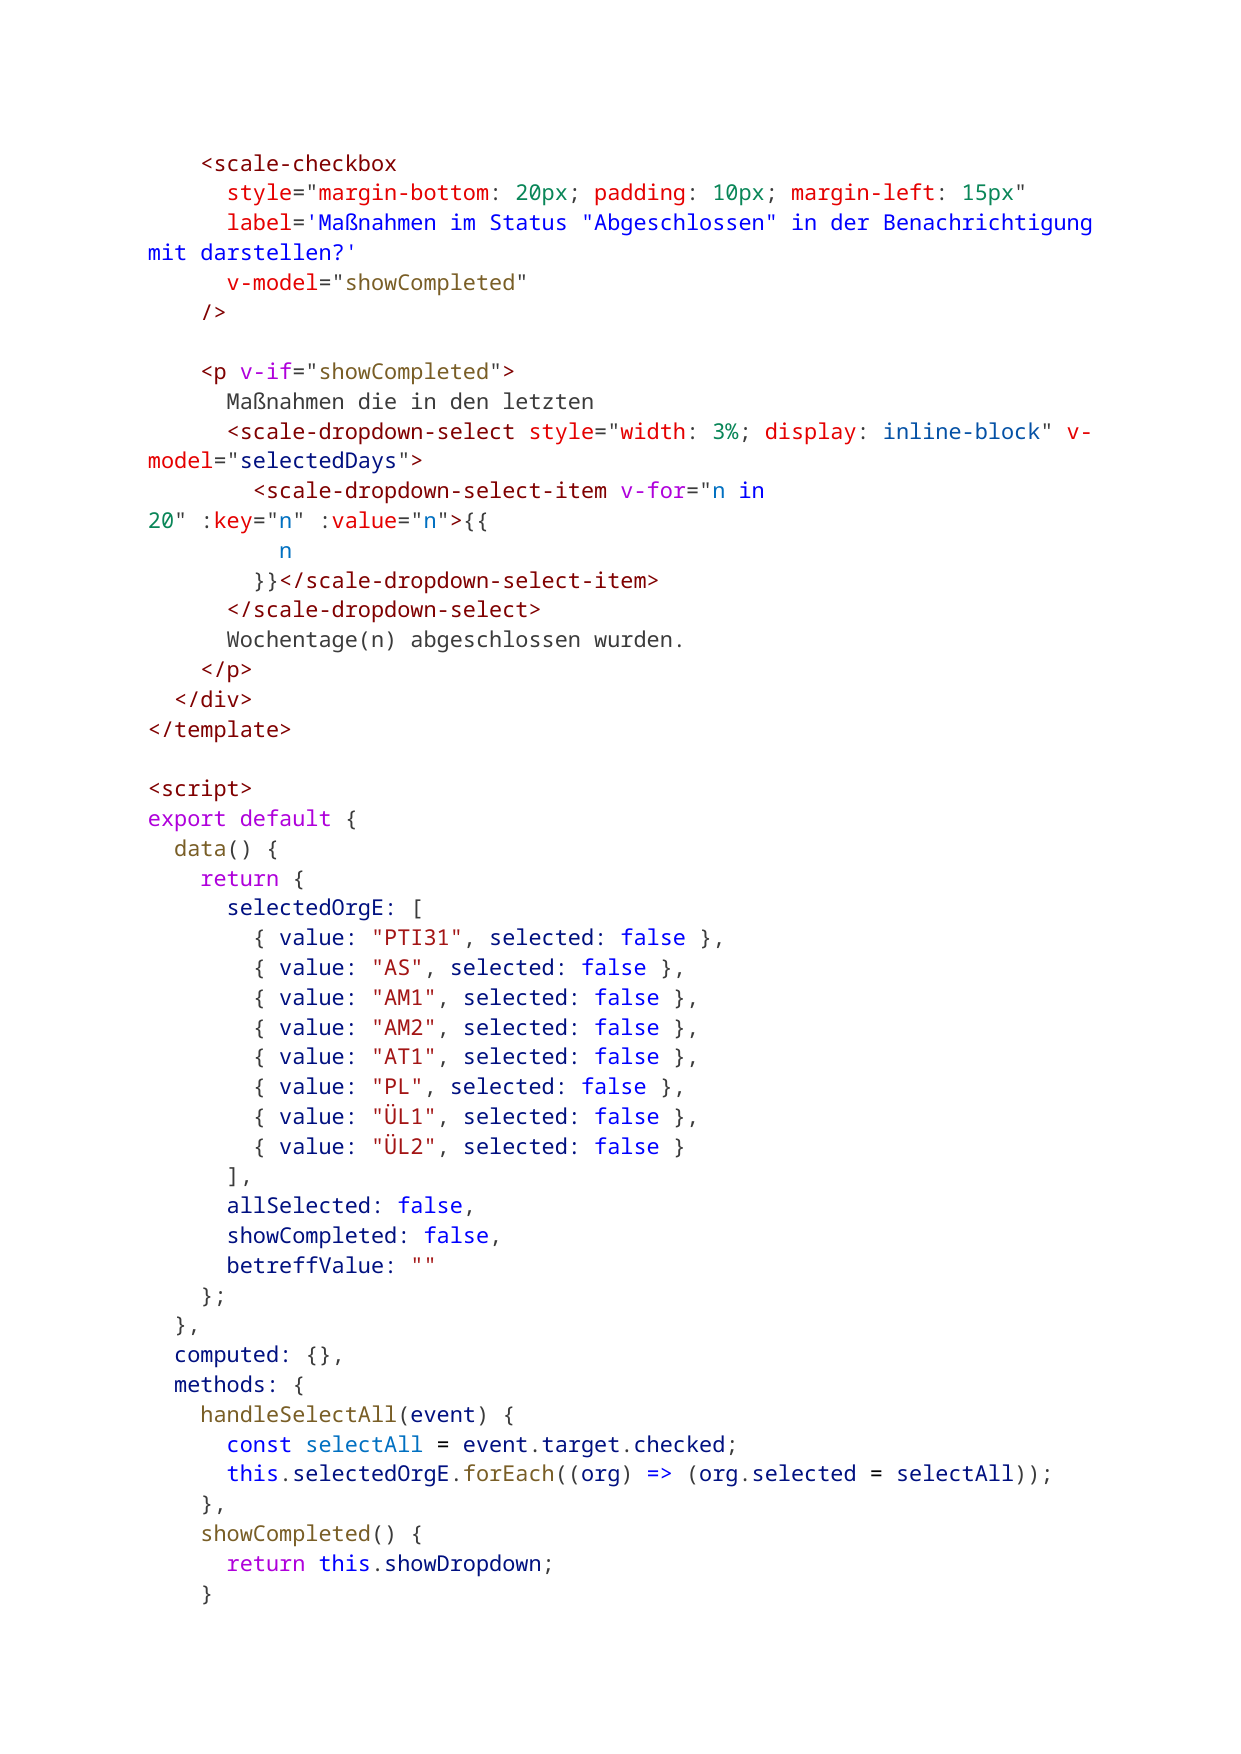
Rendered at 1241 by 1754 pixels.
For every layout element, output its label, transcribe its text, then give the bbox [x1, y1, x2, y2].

text }, [148, 1309, 1093, 1339]
text } [148, 1578, 1093, 1607]
text export default { [148, 803, 1093, 833]
text { value: "AS", selected: false }, [148, 952, 1093, 982]
text methods: { [148, 1369, 1093, 1399]
text <scale-dropdown-select style="width: 3%; display: inline-block" v-model="selectedDays"> [148, 416, 1093, 475]
text return this.showDropdown; [148, 1548, 1093, 1578]
text label='Maßnahmen im Status "Abgeschlossen" in der Benachrichtigung mit darstellen?' [148, 207, 1093, 267]
text <scale-checkbox [148, 148, 1093, 177]
text computed: {}, [148, 1339, 1093, 1369]
text }; [148, 1280, 1093, 1309]
text n [148, 535, 1093, 565]
text { value: "ÜL2", selected: false } [148, 1131, 1093, 1161]
text data() { [148, 833, 1093, 863]
text handleSelectAll(event) { [148, 1399, 1093, 1429]
text Wochentage(n) abgeschlossen wurden. [148, 624, 1093, 654]
text ], [148, 1161, 1093, 1190]
text const selectAll = event.target.checked; [148, 1429, 1093, 1458]
text }}</scale-dropdown-select-item> [148, 565, 1093, 594]
text </template> [148, 714, 1093, 743]
text return { [148, 863, 1093, 892]
text selectedOrgE: [ [148, 892, 1093, 922]
text style="margin-bottom: 20px; padding: 10px; margin-left: 15px" [148, 177, 1093, 207]
text }, [148, 1488, 1093, 1518]
text allSelected: false, [148, 1190, 1093, 1220]
text <scale-dropdown-select-item v-for="n in 20" :key="n" :value="n">{{ [148, 475, 1093, 535]
text { value: "AM1", selected: false }, [148, 982, 1093, 1012]
text <script> [148, 773, 1093, 803]
text showCompleted: false, [148, 1220, 1093, 1250]
text { value: "AT1", selected: false }, [148, 1041, 1093, 1071]
text </div> [148, 684, 1093, 714]
text /> [148, 297, 1093, 326]
text </p> [148, 654, 1093, 684]
text { value: "AM2", selected: false }, [148, 1012, 1093, 1041]
text { value: "PTI31", selected: false }, [148, 922, 1093, 952]
text </scale-dropdown-select> [148, 594, 1093, 624]
text <p v-if="showCompleted"> [148, 356, 1093, 386]
text { value: "PL", selected: false }, [148, 1071, 1093, 1101]
text this.selectedOrgE.forEach((org) => (org.selected = selectAll)); [148, 1458, 1093, 1488]
text v-model="showCompleted" [148, 267, 1093, 297]
text { value: "ÜL1", selected: false }, [148, 1101, 1093, 1131]
text showCompleted() { [148, 1518, 1093, 1548]
text betreffValue: "" [148, 1250, 1093, 1280]
text Maßnahmen die in den letzten [148, 386, 1093, 416]
